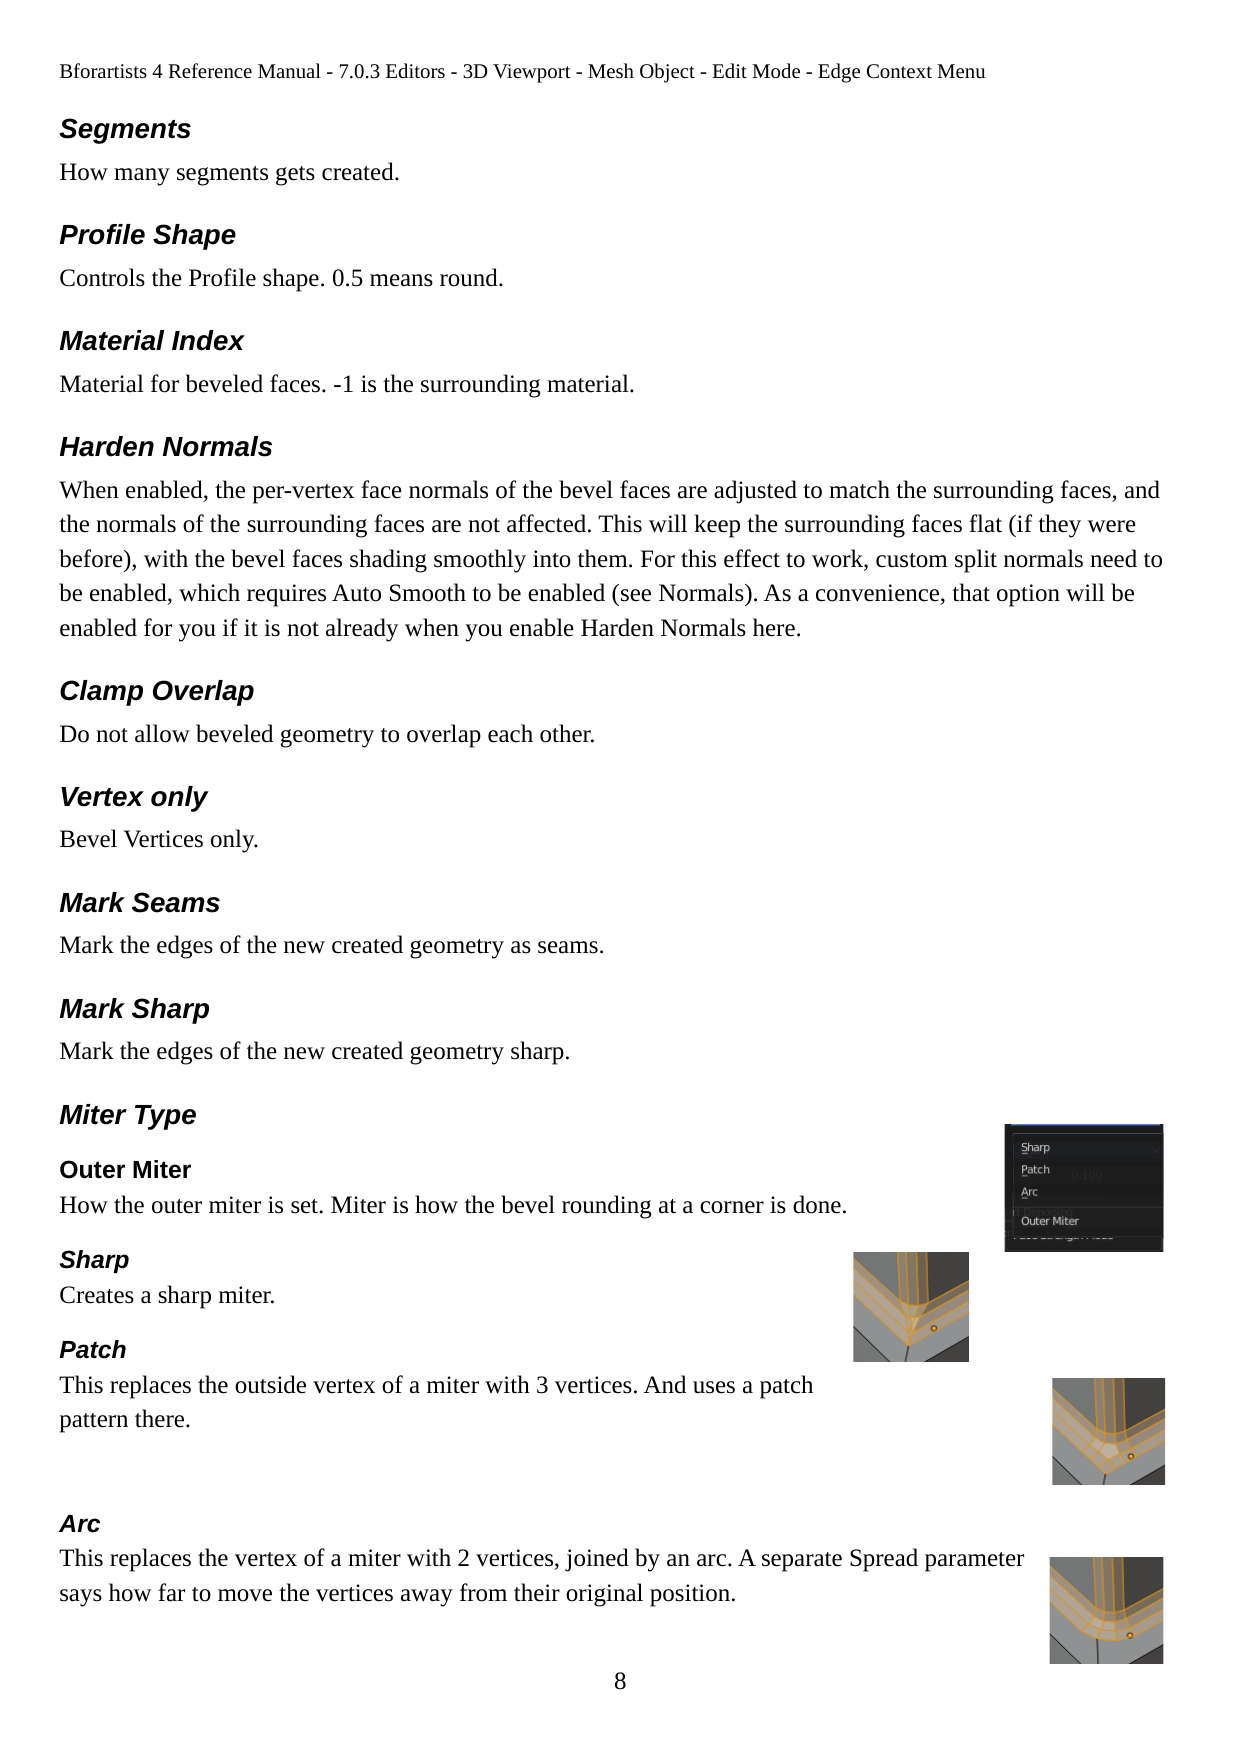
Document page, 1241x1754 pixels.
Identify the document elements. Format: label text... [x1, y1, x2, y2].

text Controls the Profile shape. 0.5 means round. [59, 263, 1181, 292]
subtitle Outer Miter [59, 1155, 1004, 1183]
text Do not allow beveled geometry to overlap each other. [59, 719, 1181, 747]
text Material for beveled faces. -1 is the surrounding material. [59, 369, 1181, 398]
subtitle Mark Sharp [59, 992, 1181, 1024]
text Mark the edges of the new created geometry sharp. [59, 1036, 1181, 1065]
subtitle [1164, 1155, 1181, 1183]
picture [1049, 1557, 1164, 1664]
subtitle Vertex only [59, 780, 1181, 812]
text Bevel Vertices only. [59, 824, 1181, 853]
subtitle Miter Type [59, 1098, 1181, 1130]
subtitle Mark Seams [59, 886, 1181, 918]
subtitle Sharp [59, 1245, 1181, 1273]
subtitle Harden Normals [59, 430, 1181, 462]
text Mark the edges of the new created geometry as seams. [59, 931, 1181, 959]
picture [1004, 1124, 1164, 1252]
subtitle Material Index [59, 324, 1181, 356]
text When enabled, the per-vertex face normals of the bevel faces are adjusted to match the surrounding faces, and the normals of the surrounding faces are not affected. This will keep the surrounding faces flat (if they were before), with the bevel faces shading smoothly into them. For this effect to work, custom split normals need to be enabled, which requires Auto Smooth to be enabled (see Normals). As a convenience, that option will be enabled for you if it is not already when you enable Harden Normals here. [59, 475, 1181, 641]
picture [1052, 1378, 1166, 1485]
picture [853, 1252, 969, 1362]
text This replaces the outside vertex of a miter with 3 vertices. And uses a patch pattern there. [59, 1370, 1181, 1433]
text This replaces the vertex of a miter with 2 vertices, joined by an arc. A separate Spread parameter says how far to move the vertices away from their original position. [59, 1543, 1181, 1607]
subtitle Segments [59, 113, 1181, 144]
text [969, 1280, 1181, 1308]
subtitle Patch [59, 1335, 1181, 1364]
subtitle Arc [59, 1509, 1181, 1537]
subtitle Clamp Overlap [59, 674, 1181, 706]
text How the outer miter is set. Miter is how the bevel rounding at a corner is done. [59, 1190, 1004, 1218]
text Creates a sharp miter. [59, 1280, 853, 1308]
subtitle Profile Shape [59, 218, 1181, 250]
text How many segments gets created. [59, 157, 1181, 186]
